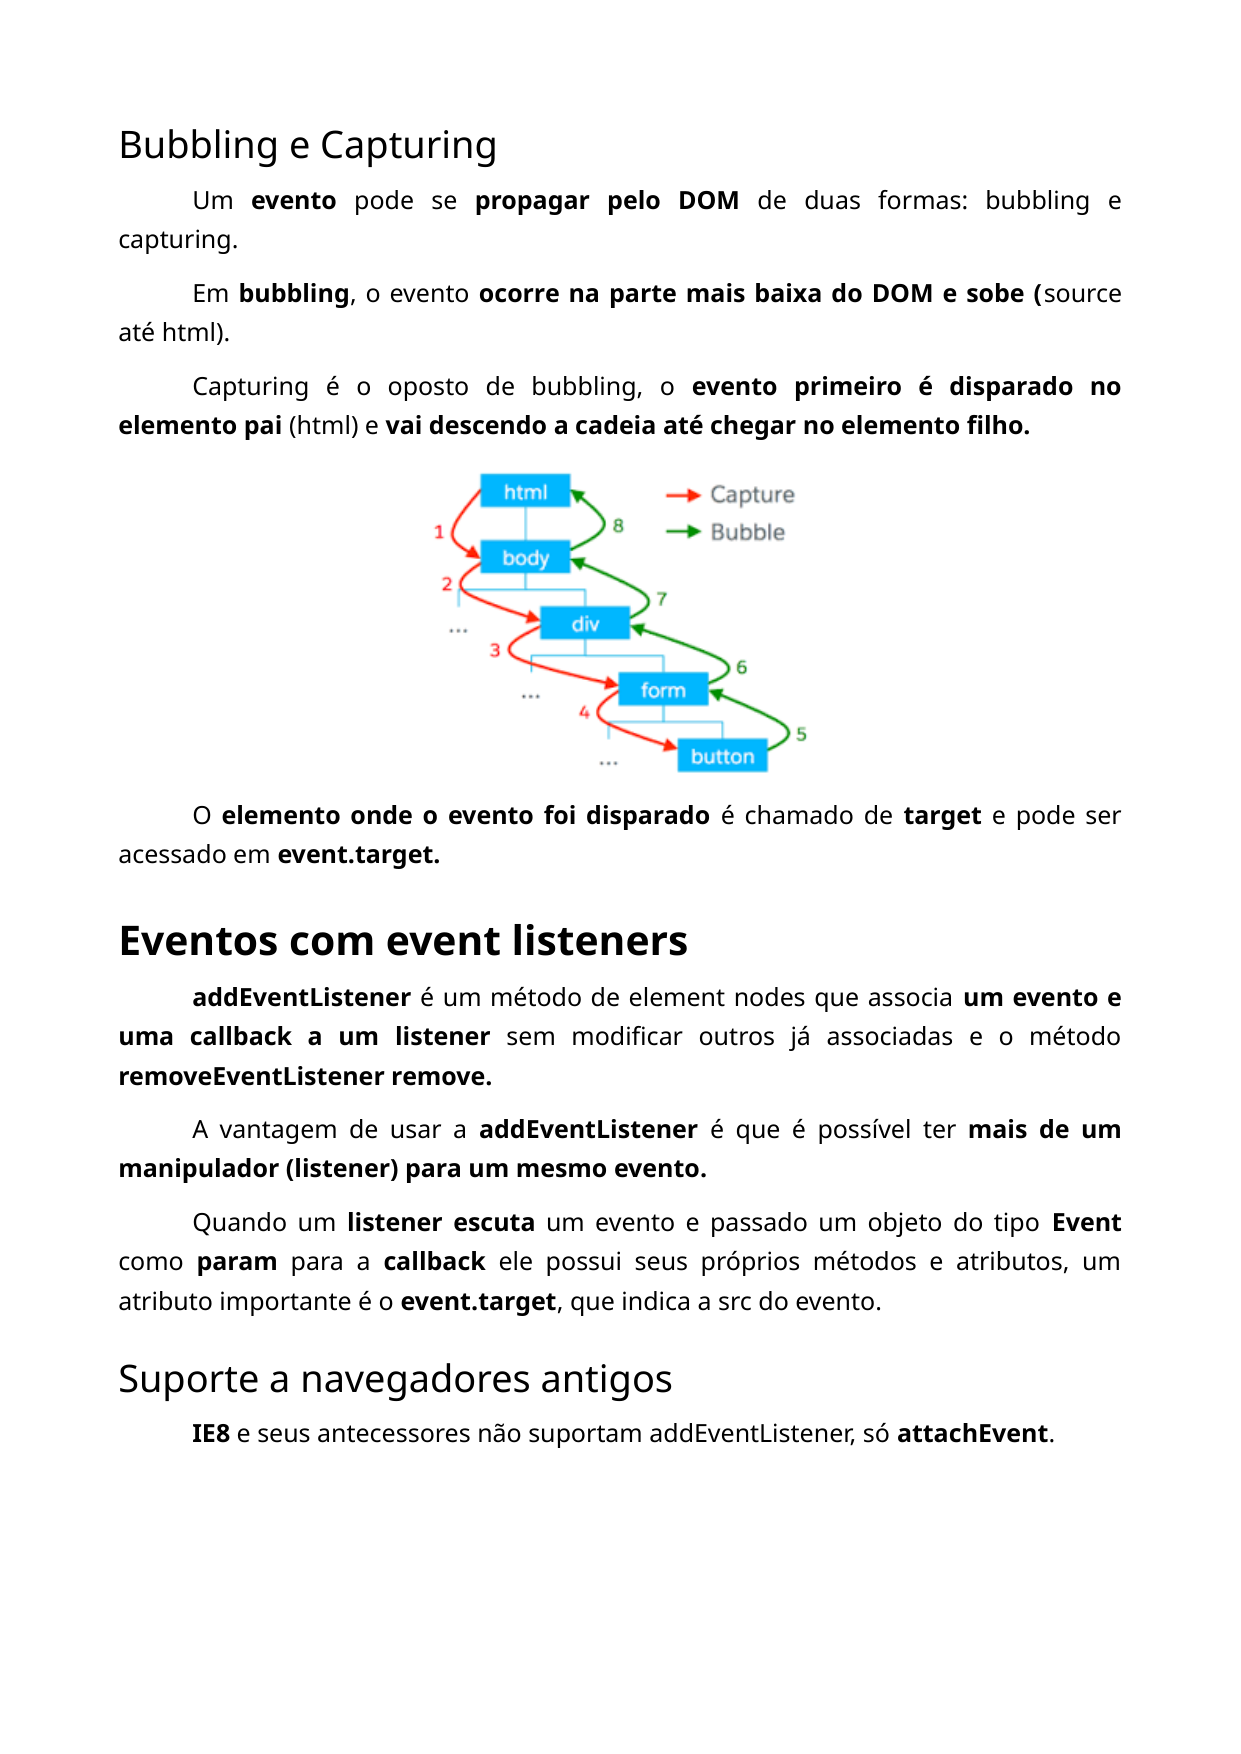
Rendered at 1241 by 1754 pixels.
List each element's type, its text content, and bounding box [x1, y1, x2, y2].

subtitle Eventos com event listeners [118, 912, 1122, 967]
text Quando um listener escuta um evento e passado um objeto do tipo Event como param para a callback ele possui seus próprios métodos e atributos, um atributo importante é o event.target, que indica a src do evento. [118, 1205, 1122, 1317]
text Capturing é o oposto de bubbling, o evento primeiro é disparado no elemento pai (html) e vai descendo a cadeia até chegar no elemento filho. [118, 368, 1122, 441]
text Um evento pode se propagar pelo DOM de duas formas: bubbling e capturing. [118, 182, 1122, 256]
picture [426, 461, 814, 779]
subtitle Bubbling e Capturing [118, 118, 1122, 170]
text O elemento onde o evento foi disparado é chamado de target e pode ser acessado em event.target. [118, 798, 1122, 871]
subtitle Suporte a navegadores antigos [118, 1351, 1122, 1403]
text IE8 e seus antecessores não suportam addEventListener, só attachEvent. [118, 1416, 1122, 1450]
text addEventListener é um método de element nodes que associa um evento e uma callback a um listener sem modificar outros já associadas e o método removeEventListener remove. [118, 980, 1122, 1092]
text Em bubbling, o evento ocorre na parte mais baixa do DOM e sobe (source até html). [118, 275, 1122, 348]
text A vantagem de usar a addEventListener é que é possível ter mais de um manipulador (listener) para um mesmo evento. [118, 1112, 1122, 1185]
